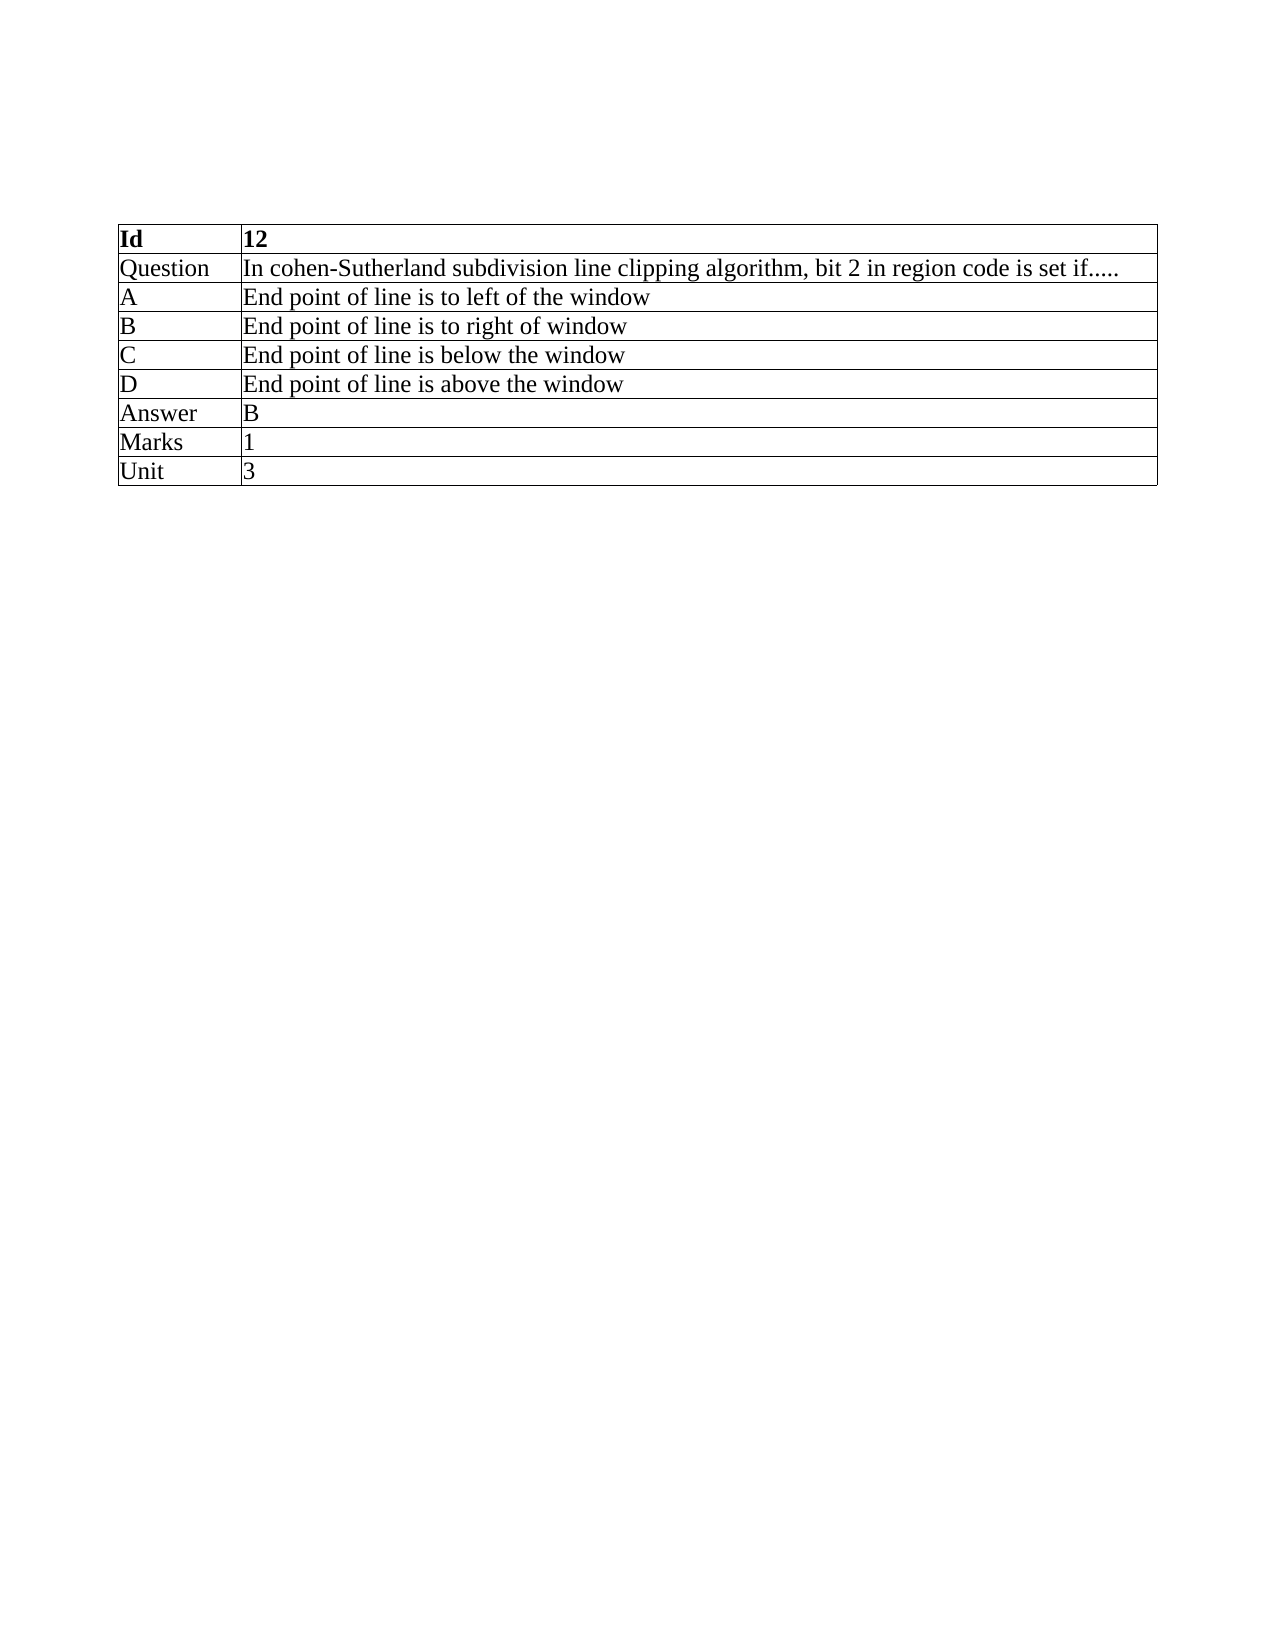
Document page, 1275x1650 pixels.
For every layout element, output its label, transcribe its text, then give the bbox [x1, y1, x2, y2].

table_cell Question [119, 254, 241, 282]
table_cell B [242, 399, 1157, 427]
table_cell End point of line is above the window [242, 370, 1157, 398]
table_cell Answer [119, 399, 241, 427]
table_cell 1 [242, 428, 1157, 456]
table_cell A [119, 283, 241, 311]
table_cell Marks [119, 428, 241, 456]
table_cell End point of line is below the window [242, 341, 1157, 369]
table_header Id [119, 225, 241, 253]
table_cell B [119, 312, 241, 340]
table_cell C [119, 341, 241, 369]
table_cell D [119, 370, 241, 398]
table_cell Unit [119, 457, 241, 485]
table_cell End point of line is to left of the window [242, 283, 1157, 311]
table_cell 3 [242, 457, 1157, 485]
table_cell In cohen-Sutherland subdivision line clipping algorithm, bit 2 in region code is set if..... [242, 254, 1157, 282]
table_cell End point of line is to right of window [242, 312, 1157, 340]
table_header 12 [242, 225, 1157, 253]
